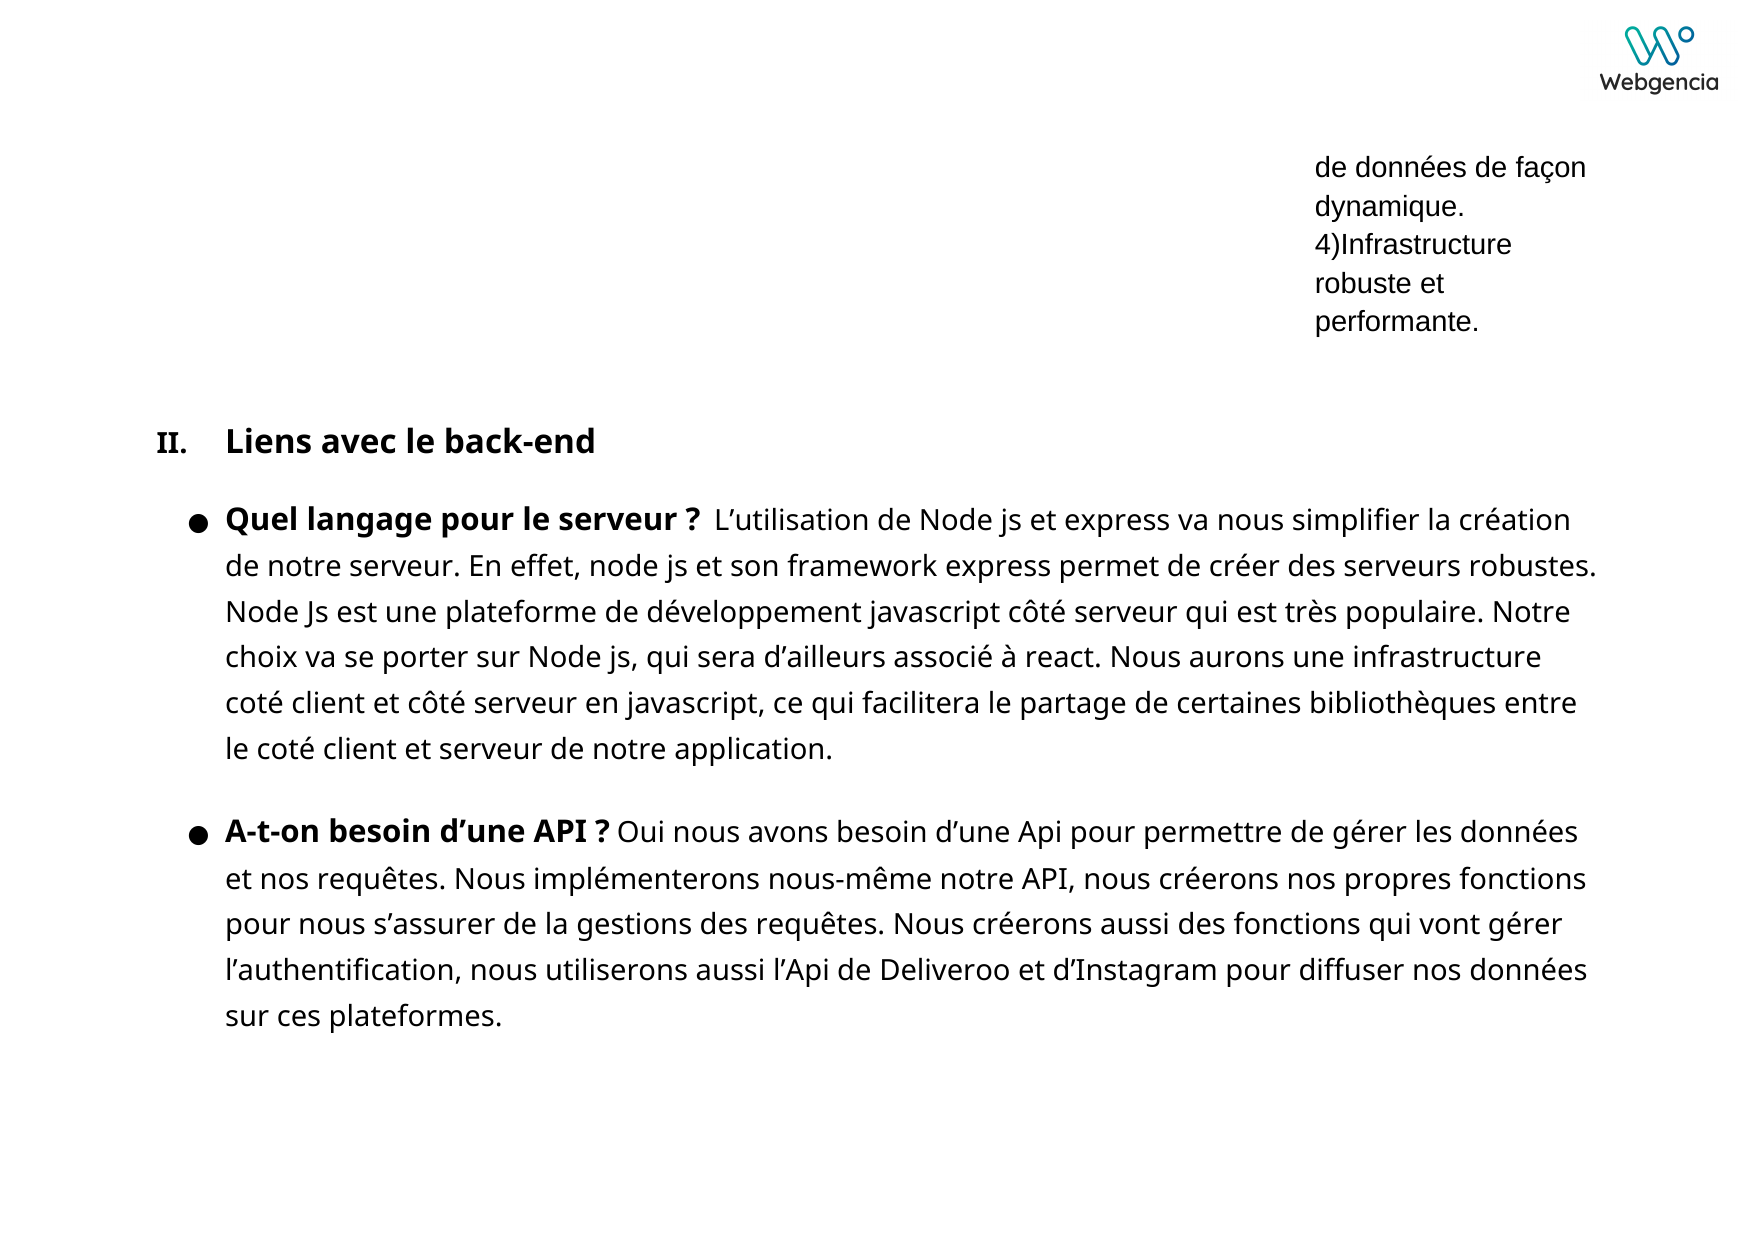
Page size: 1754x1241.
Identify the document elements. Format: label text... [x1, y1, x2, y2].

table_cell [153, 150, 441, 338]
table_cell [733, 150, 1023, 338]
table_cell [441, 150, 732, 338]
subtitle Liens avec le back-end [187, 417, 1604, 463]
table_cell de données de façon dynamique. 4)Infrastructure robuste et performante. [1315, 150, 1604, 338]
list Quel langage pour le serveur ? L’utilisation de Node js et express va nous simplifier la création de notre serveur. En effet, node js et son framework express permet de créer des serveurs robustes. Node Js est une plateforme de développement javascript côté serveur qui est très populaire. Notre choix va se porter sur Node js, qui sera d’ailleurs associé à react. Nous aurons une infrastructure coté client et côté serveur en javascript, ce qui facilitera le partage de certaines bibliothèques entre le coté client et serveur de notre application. [187, 497, 1604, 768]
picture [1580, 20, 1739, 101]
list A-t-on besoin d’une API ? Oui nous avons besoin d’une Api pour permettre de gérer les données et nos requêtes. Nous implémenterons nous-même notre API, nous créerons nos propres fonctions pour nous s’assurer de la gestions des requêtes. Nous créerons aussi des fonctions qui vont gérer l’authentification, nous utiliserons aussi l’Api de Deliveroo et d’Instagram pour diffuser nos données sur ces plateformes. [187, 809, 1604, 1034]
table_cell [1024, 150, 1314, 338]
